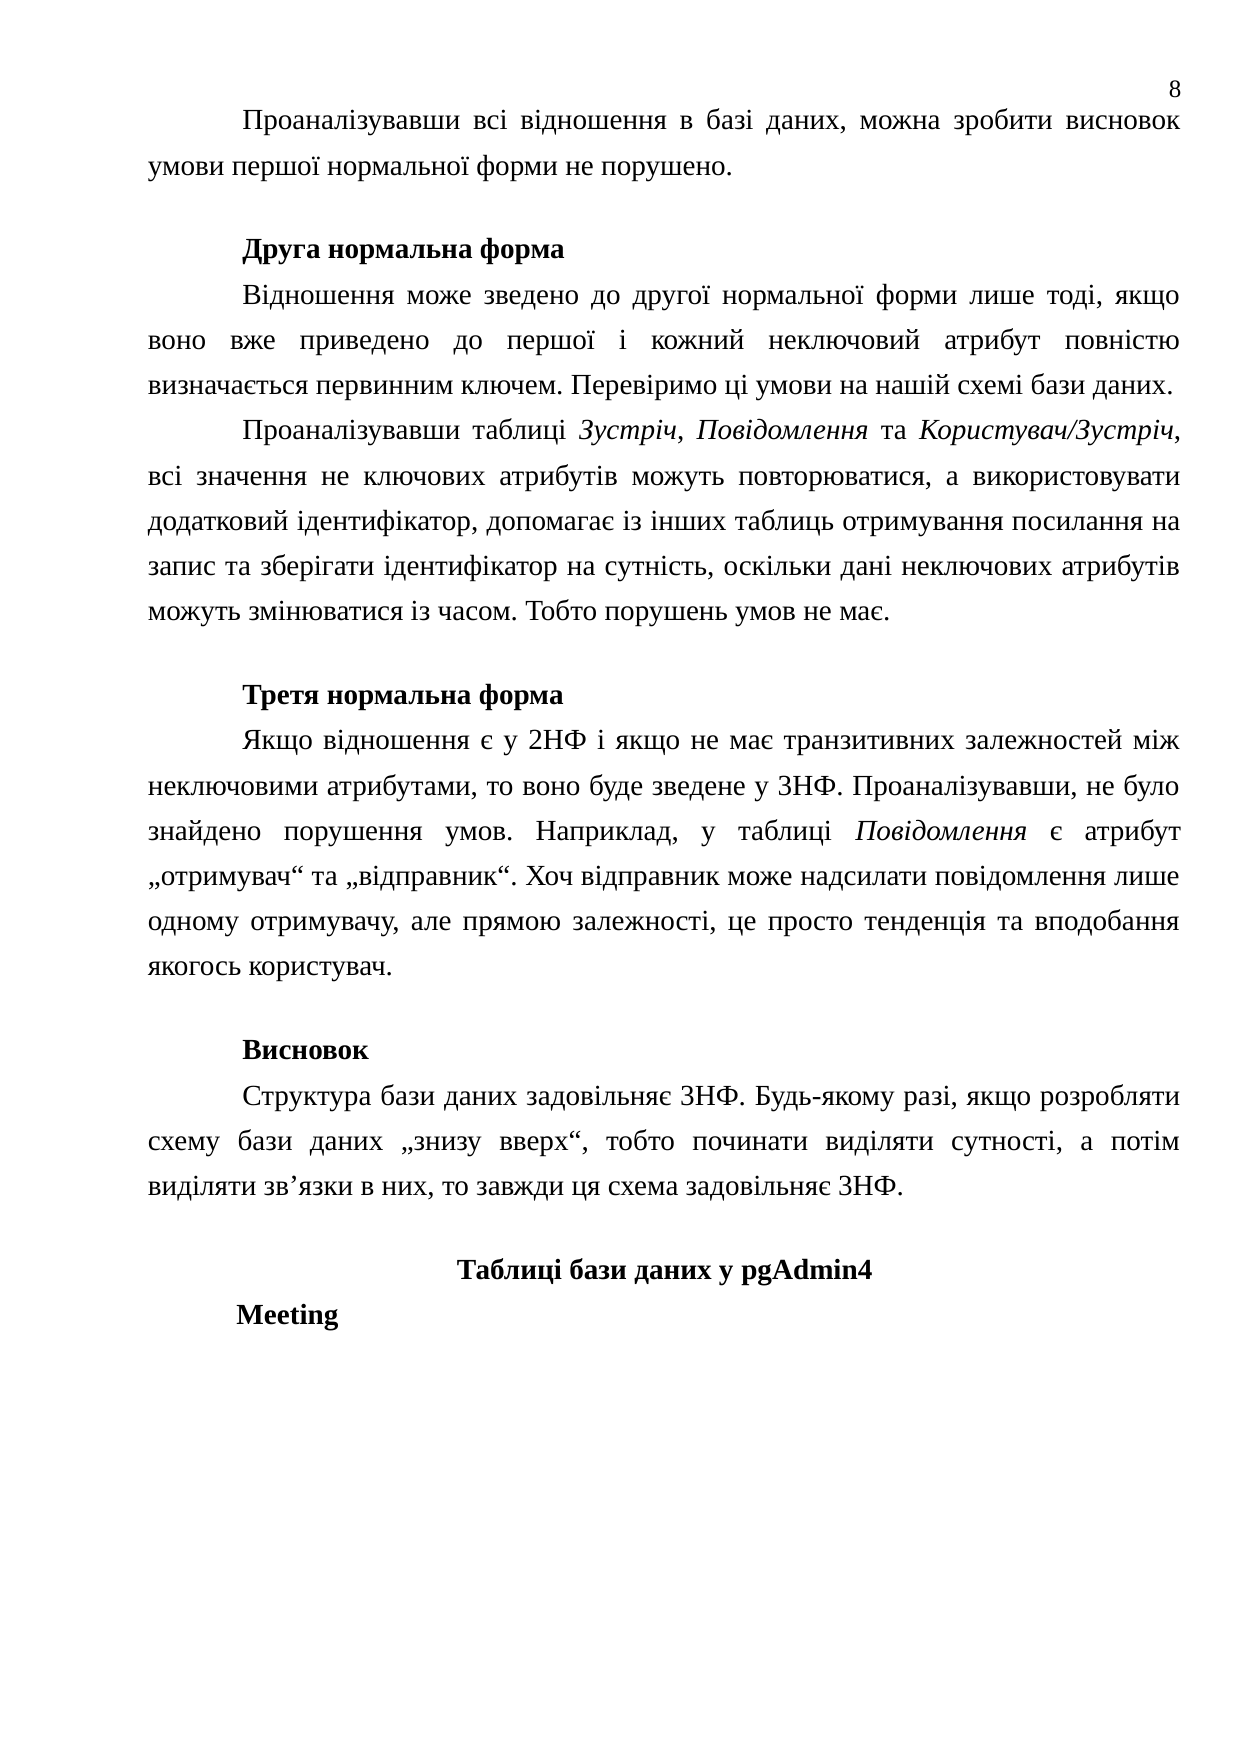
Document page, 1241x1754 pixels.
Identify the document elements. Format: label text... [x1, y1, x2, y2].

text Проаналізувавши всі відношення в базі даних, можна зробити висновок умови першої нормальної форми не порушено. [148, 102, 1181, 181]
text Проаналізувавши таблиці Зустріч, Повідомлення та Користувач/Зустріч, всі значення не ключових атрибутів можуть повторюватися, а використовувати додатковий ідентифікатор, допомагає із інших таблиць отримування посилання на запис та зберігати ідентифікатор на сутність, оскільки дані неключових атрибутів можуть змінюватися із часом. Тобто порушень умов не має. [148, 412, 1181, 627]
text Друга нормальна форма [148, 232, 1181, 265]
text Таблиці бази даних у pgAdmin4 [148, 1252, 1181, 1286]
text Якщо відношення є у 2НФ і якщо не має транзитивних залежностей між неключовими атрибутами, то воно буде зведене у 3НФ. Проаналізувавши, не було знайдено порушення умов. Наприклад, у таблиці Повідомлення є атрибут „отримувач“ та „відправник“. Хоч відправник може надсилати повідомлення лише одному отримувачу, але прямою залежності, це просто тенденція та вподобання якогось користувач. [148, 722, 1181, 982]
text Meeting [148, 1297, 1181, 1331]
text Відношення може зведено до другої нормальної форми лише тоді, якщо воно вже приведено до першої і кожний неключовий атрибут повністю визначається первинним ключем. Перевіримо ці умови на нашій схемі бази даних. [148, 277, 1181, 401]
text Структура бази даних задовільняє 3НФ. Будь-якому разі, якщо розробляти схему бази даних „знизу вверх“, тобто починати виділяти сутності, а потім виділяти зв’язки в них, то завжди ця схема задовільняє 3НФ. [148, 1078, 1181, 1202]
text Висновок [148, 1032, 1181, 1066]
text Третя нормальна форма [148, 677, 1181, 711]
